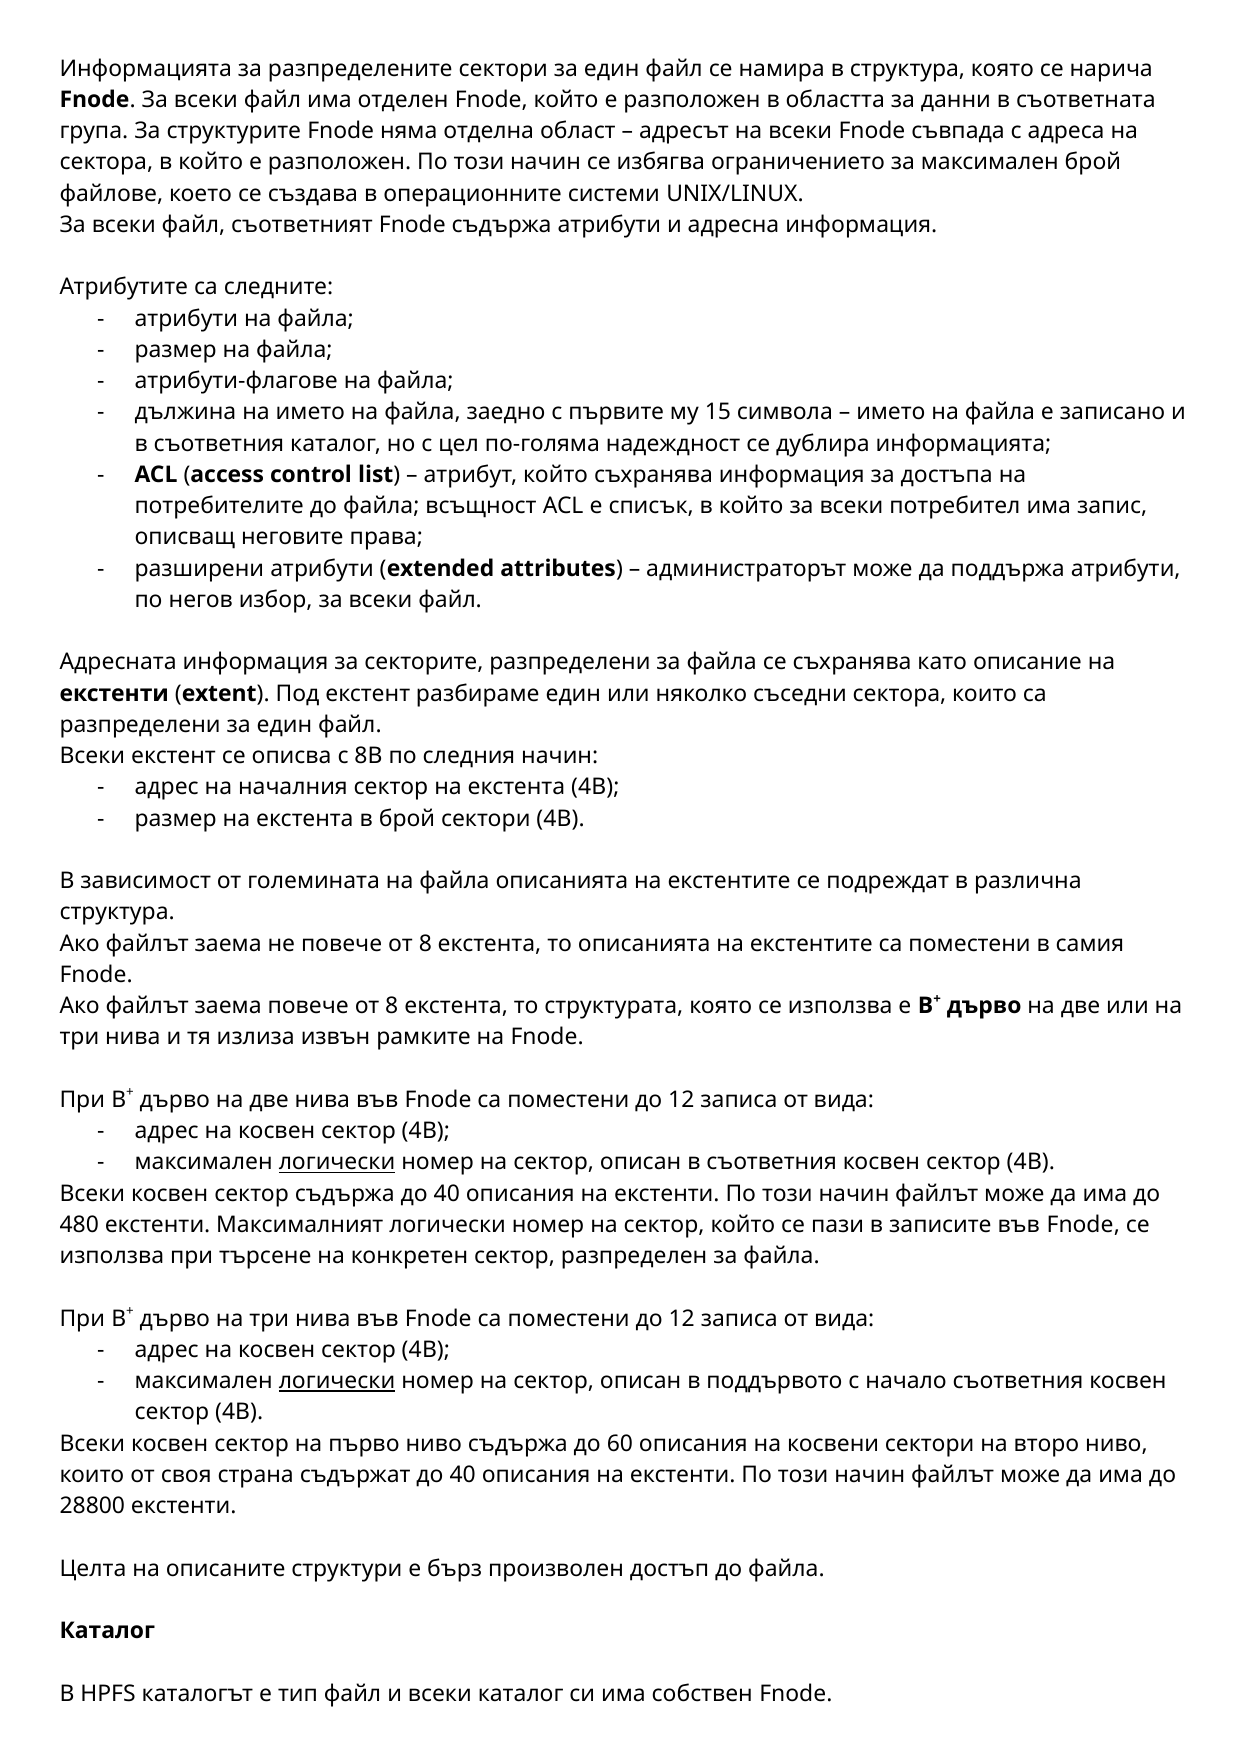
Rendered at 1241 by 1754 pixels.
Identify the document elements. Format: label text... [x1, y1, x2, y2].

list размер на екстента в брой сектори (4B). [97, 802, 1191, 833]
text При B+ дърво на три нива във Fnode са поместени до 12 записа от вида: [59, 1302, 1191, 1333]
text Ако файлът заема не повече от 8 екстента, то описанията на екстентите са поместени в самия Fnode. [59, 927, 1191, 989]
list размер на файла; [97, 333, 1191, 364]
list дължина на името на файла, заедно с първите му 15 символа – името на файла е записано и в съответния каталог, но с цел по-голяма надеждност се дублира информацията; [97, 395, 1191, 458]
list ACL (access control list) – атрибут, който съхранява информация за достъпа на потребителите до файла; всъщност ACL е списък, в който за всеки потребител има запис, описващ неговите права; [97, 458, 1191, 552]
text В зависимост от големината на файла описанията на екстентите се подреждат в различна структура. [59, 864, 1191, 927]
list атрибути на файла; [97, 302, 1191, 333]
list атрибути-флагове на файла; [97, 364, 1191, 395]
text При B+ дърво на две нива във Fnode са поместени до 12 записа от вида: [59, 1083, 1191, 1114]
list адрес на началния сектор на екстента (4B); [97, 770, 1191, 802]
text Адресната информация за секторите, разпределени за файла се съхранява като описание на екстенти (extent). Под екстент разбираме един или няколко съседни сектора, които са разпределени за един файл. [59, 645, 1191, 739]
text Атрибутите са следните: [59, 270, 1191, 302]
text Каталог [59, 1614, 1191, 1645]
list максимален логически номер на сектор, описан в съответния косвен сектор (4B). [97, 1145, 1191, 1177]
text В HPFS каталогът е тип файл и всеки каталог си има собствен Fnode. [59, 1677, 1191, 1708]
list разширени атрибути (extended attributes) – администраторът може да поддържа атрибути, по негов избор, за всеки файл. [97, 552, 1191, 614]
list адрес на косвен сектор (4B); [97, 1114, 1191, 1145]
list адрес на косвен сектор (4B); [97, 1333, 1191, 1364]
text Всеки косвен сектор на първо ниво съдържа до 60 описания на косвени сектори на второ ниво, които от своя страна съдържат до 40 описания на екстенти. По този начин файлът може да има до 28800 екстенти. [59, 1427, 1191, 1520]
text За всеки файл, съответният Fnode съдържа атрибути и адресна информация. [59, 208, 1191, 239]
text Ако файлът заема повече от 8 екстента, то структурата, която се използва е B+ дърво на две или на три нива и тя излиза извън рамките на Fnode. [59, 989, 1191, 1052]
text Целта на описаните структури е бърз произволен достъп до файла. [59, 1552, 1191, 1583]
text Информацията за разпределените сектори за един файл се намира в структура, която се нарича Fnode. За всеки файл има отделен Fnode, който е разположен в областта за данни в съответната група. За структурите Fnode няма отделна област – адресът на всеки Fnode съвпада с адреса на сектора, в който е разположен. По този начин се избягва ограничението за максимален брой файлове, което се създава в операционните системи UNIX/LINUX. [59, 52, 1191, 208]
text Всеки косвен сектор съдържа до 40 описания на екстенти. По този начин файлът може да има до 480 екстенти. Максималният логически номер на сектор, който се пази в записите във Fnode, се използва при търсене на конкретен сектор, разпределен за файла. [59, 1177, 1191, 1270]
text Всеки екстент се описва с 8B по следния начин: [59, 739, 1191, 770]
list максимален логически номер на сектор, описан в поддървото с начало съответния косвен сектор (4B). [97, 1364, 1191, 1427]
